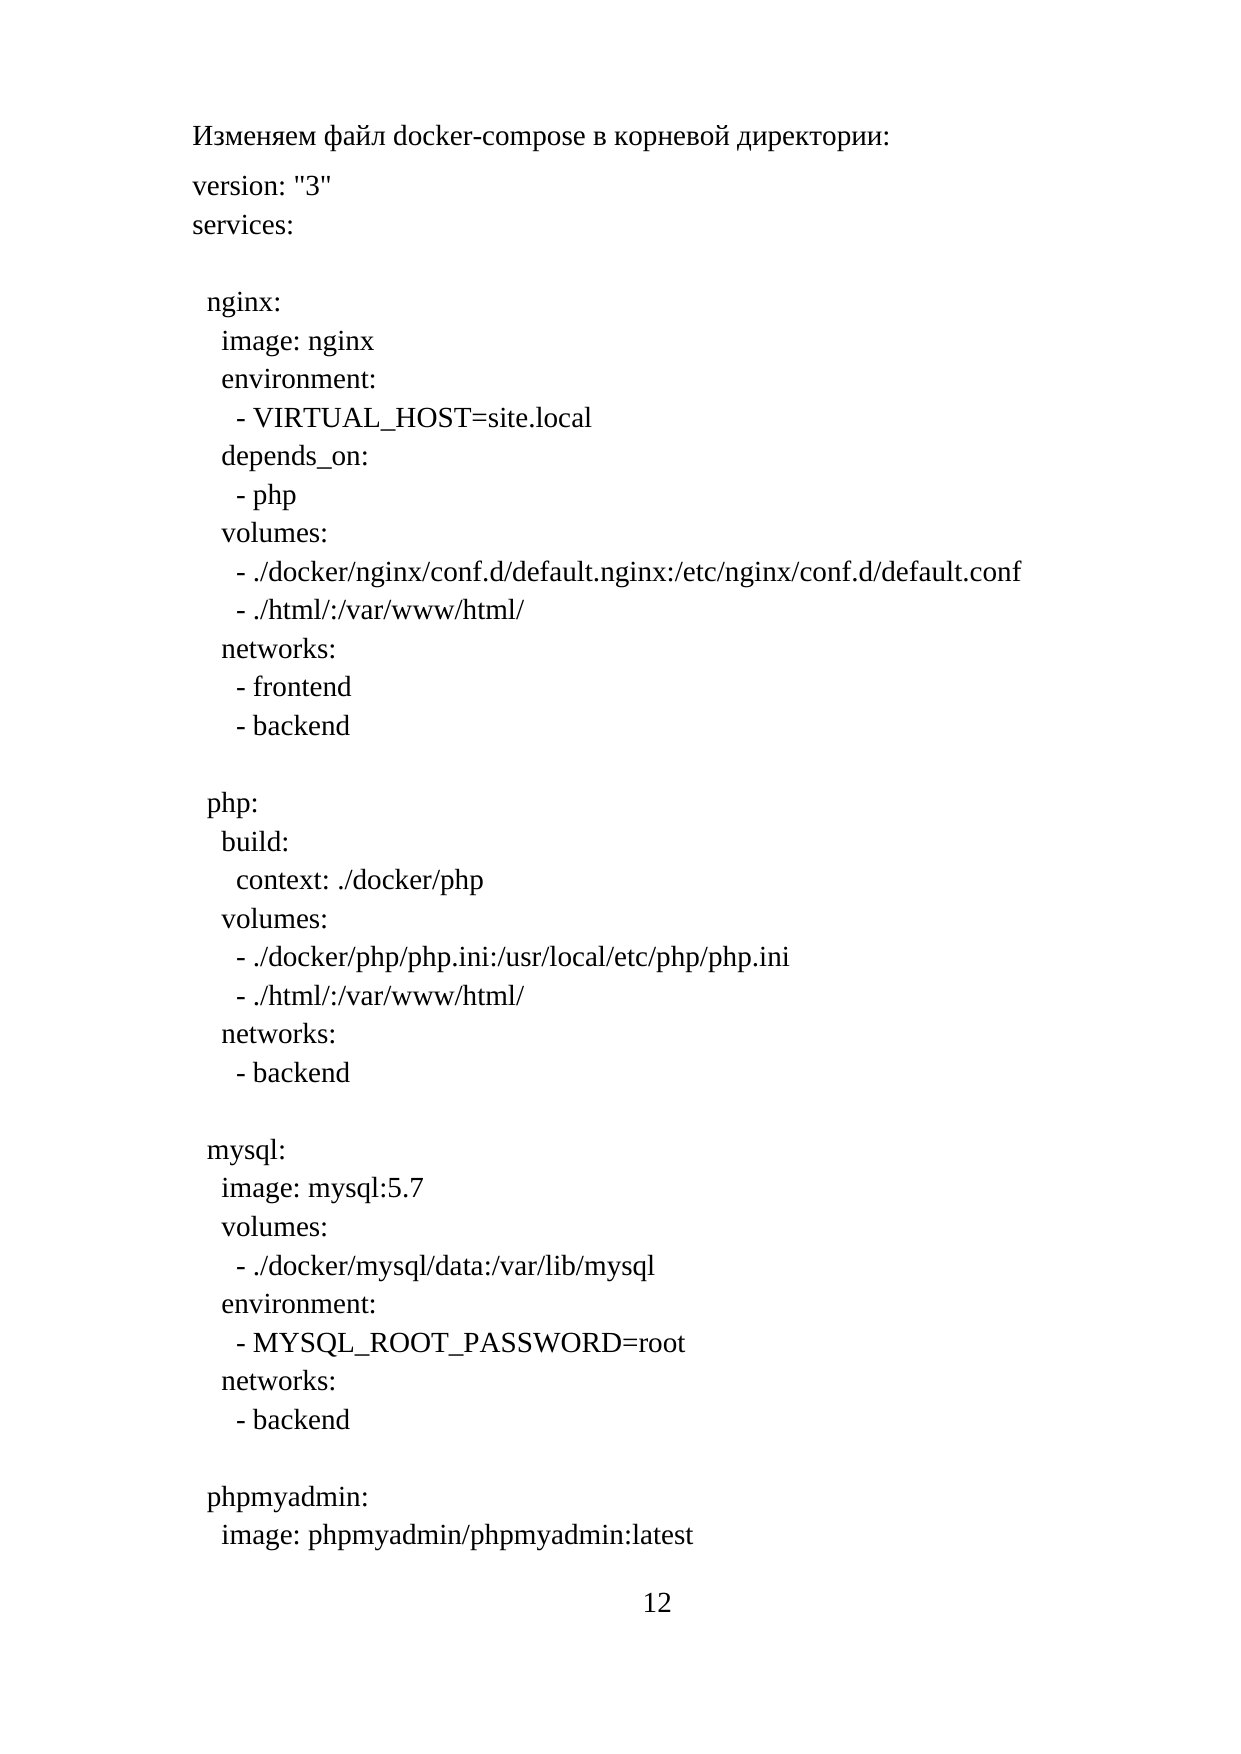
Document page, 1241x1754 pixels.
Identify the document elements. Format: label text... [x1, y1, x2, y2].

text - ./html/:/var/www/html/ [118, 592, 1122, 626]
text Изменяем файл docker-compose в корневой директории: [118, 118, 1122, 152]
text - ./docker/php/php.ini:/usr/local/etc/php/php.ini [118, 939, 1122, 973]
text image: phpmyadmin/phpmyadmin:latest [118, 1517, 1122, 1551]
text volumes: [118, 515, 1122, 549]
text mysql: [118, 1132, 1122, 1166]
text environment: [118, 361, 1122, 395]
text services: [118, 207, 1122, 241]
text phpmyadmin: [118, 1479, 1122, 1512]
text - ./docker/mysql/data:/var/lib/mysql [118, 1248, 1122, 1281]
text nginx: [118, 284, 1122, 318]
text - ./docker/nginx/conf.d/default.nginx:/etc/nginx/conf.d/default.conf [118, 554, 1122, 587]
text - backend [118, 1402, 1122, 1435]
text - ./html/:/var/www/html/ [118, 978, 1122, 1011]
text - frontend [118, 669, 1122, 703]
text environment: [118, 1286, 1122, 1320]
text - php [118, 477, 1122, 510]
text - MYSQL_ROOT_PASSWORD=root [118, 1325, 1122, 1358]
text version: "3" [118, 168, 1122, 202]
text - backend [118, 1055, 1122, 1088]
text image: mysql:5.7 [118, 1171, 1122, 1204]
text - backend [118, 708, 1122, 742]
text networks: [118, 1363, 1122, 1397]
text image: nginx [118, 323, 1122, 356]
text networks: [118, 1016, 1122, 1050]
text volumes: [118, 901, 1122, 934]
text context: ./docker/php [118, 862, 1122, 896]
text php: [118, 785, 1122, 819]
text - VIRTUAL_HOST=site.local [118, 400, 1122, 433]
text volumes: [118, 1209, 1122, 1243]
text networks: [118, 631, 1122, 664]
text build: [118, 824, 1122, 857]
text depends_on: [118, 438, 1122, 472]
